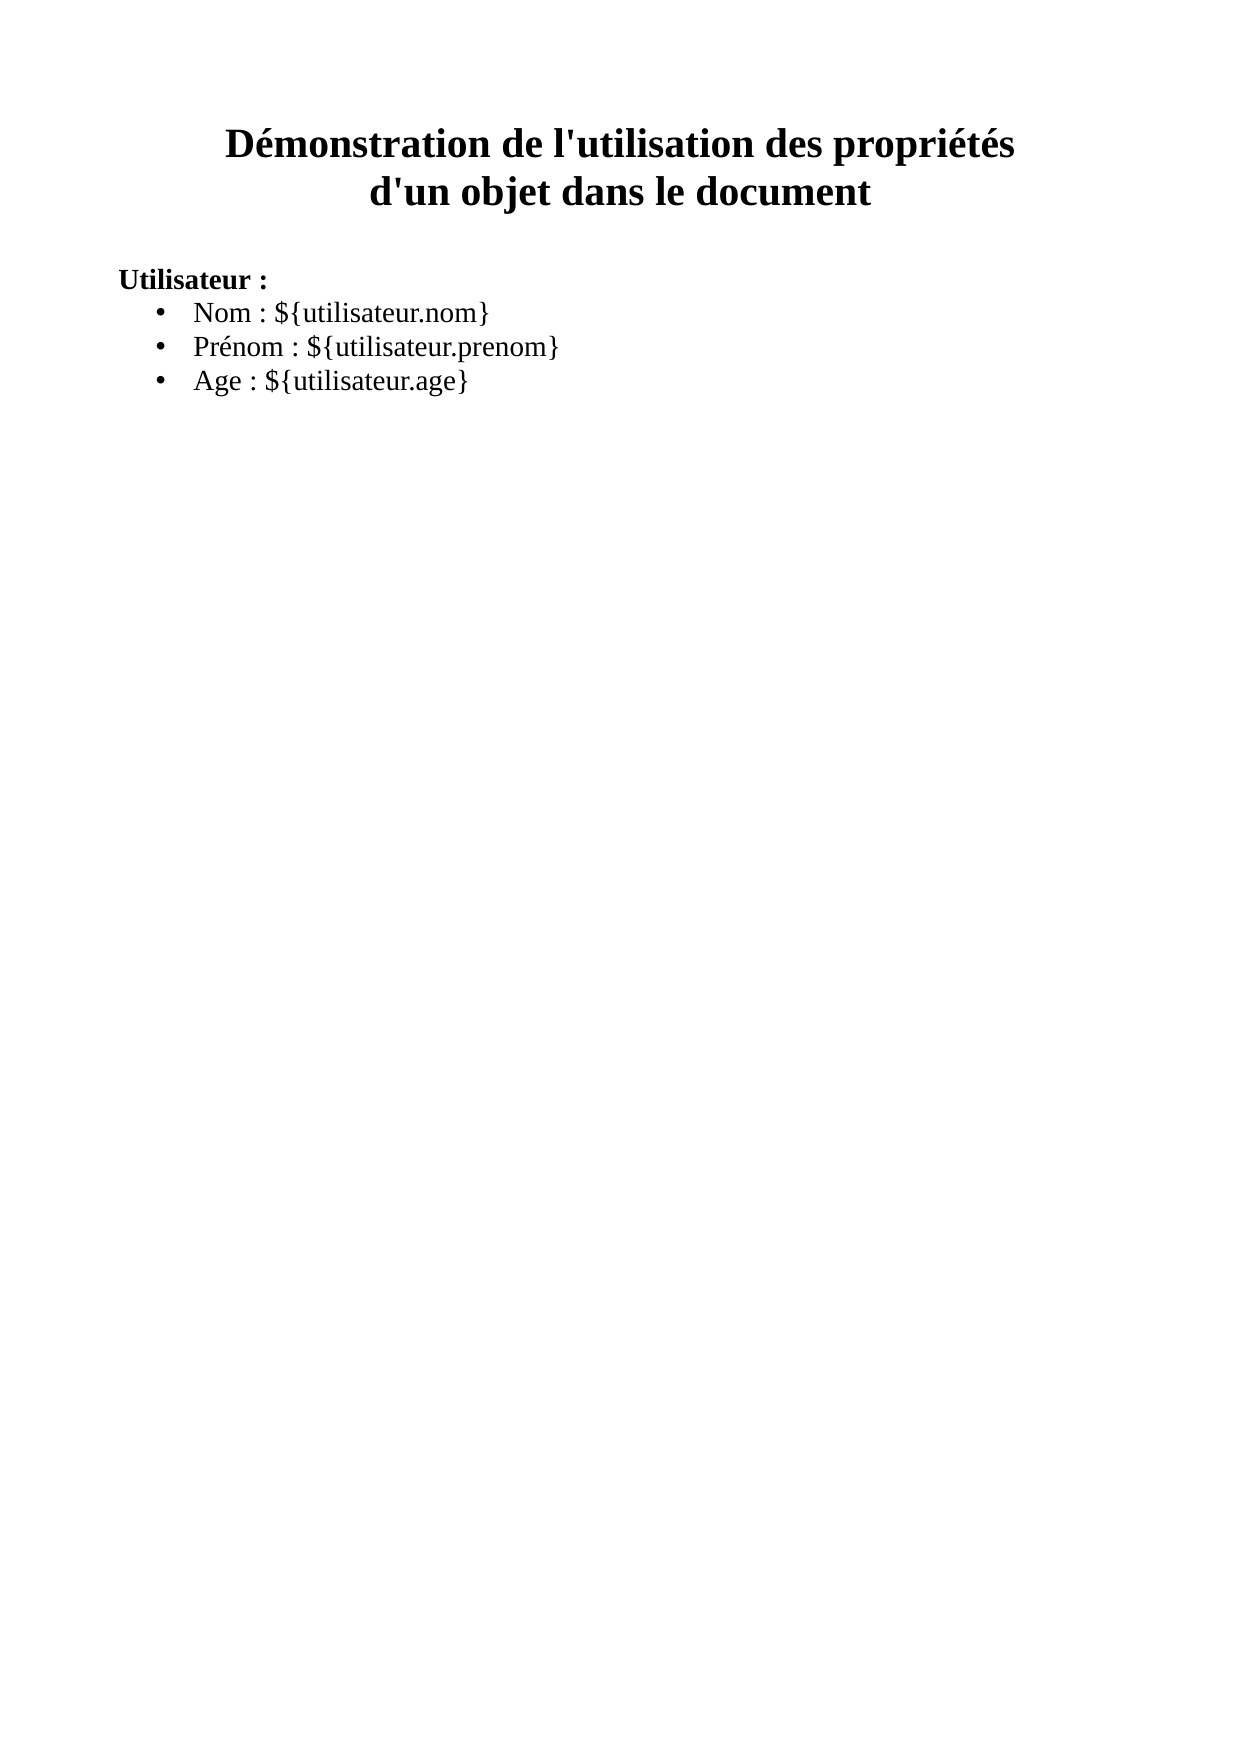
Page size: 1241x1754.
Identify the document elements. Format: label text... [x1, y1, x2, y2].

text Utilisateur : [118, 262, 1122, 295]
list Nom : ${utilisateur.nom} [156, 295, 1122, 329]
text d'un objet dans le document [118, 166, 1122, 214]
text Démonstration de l'utilisation des propriétés [118, 118, 1122, 166]
list Age : ${utilisateur.age} [156, 363, 1122, 396]
list Prénom : ${utilisateur.prenom} [156, 329, 1122, 363]
